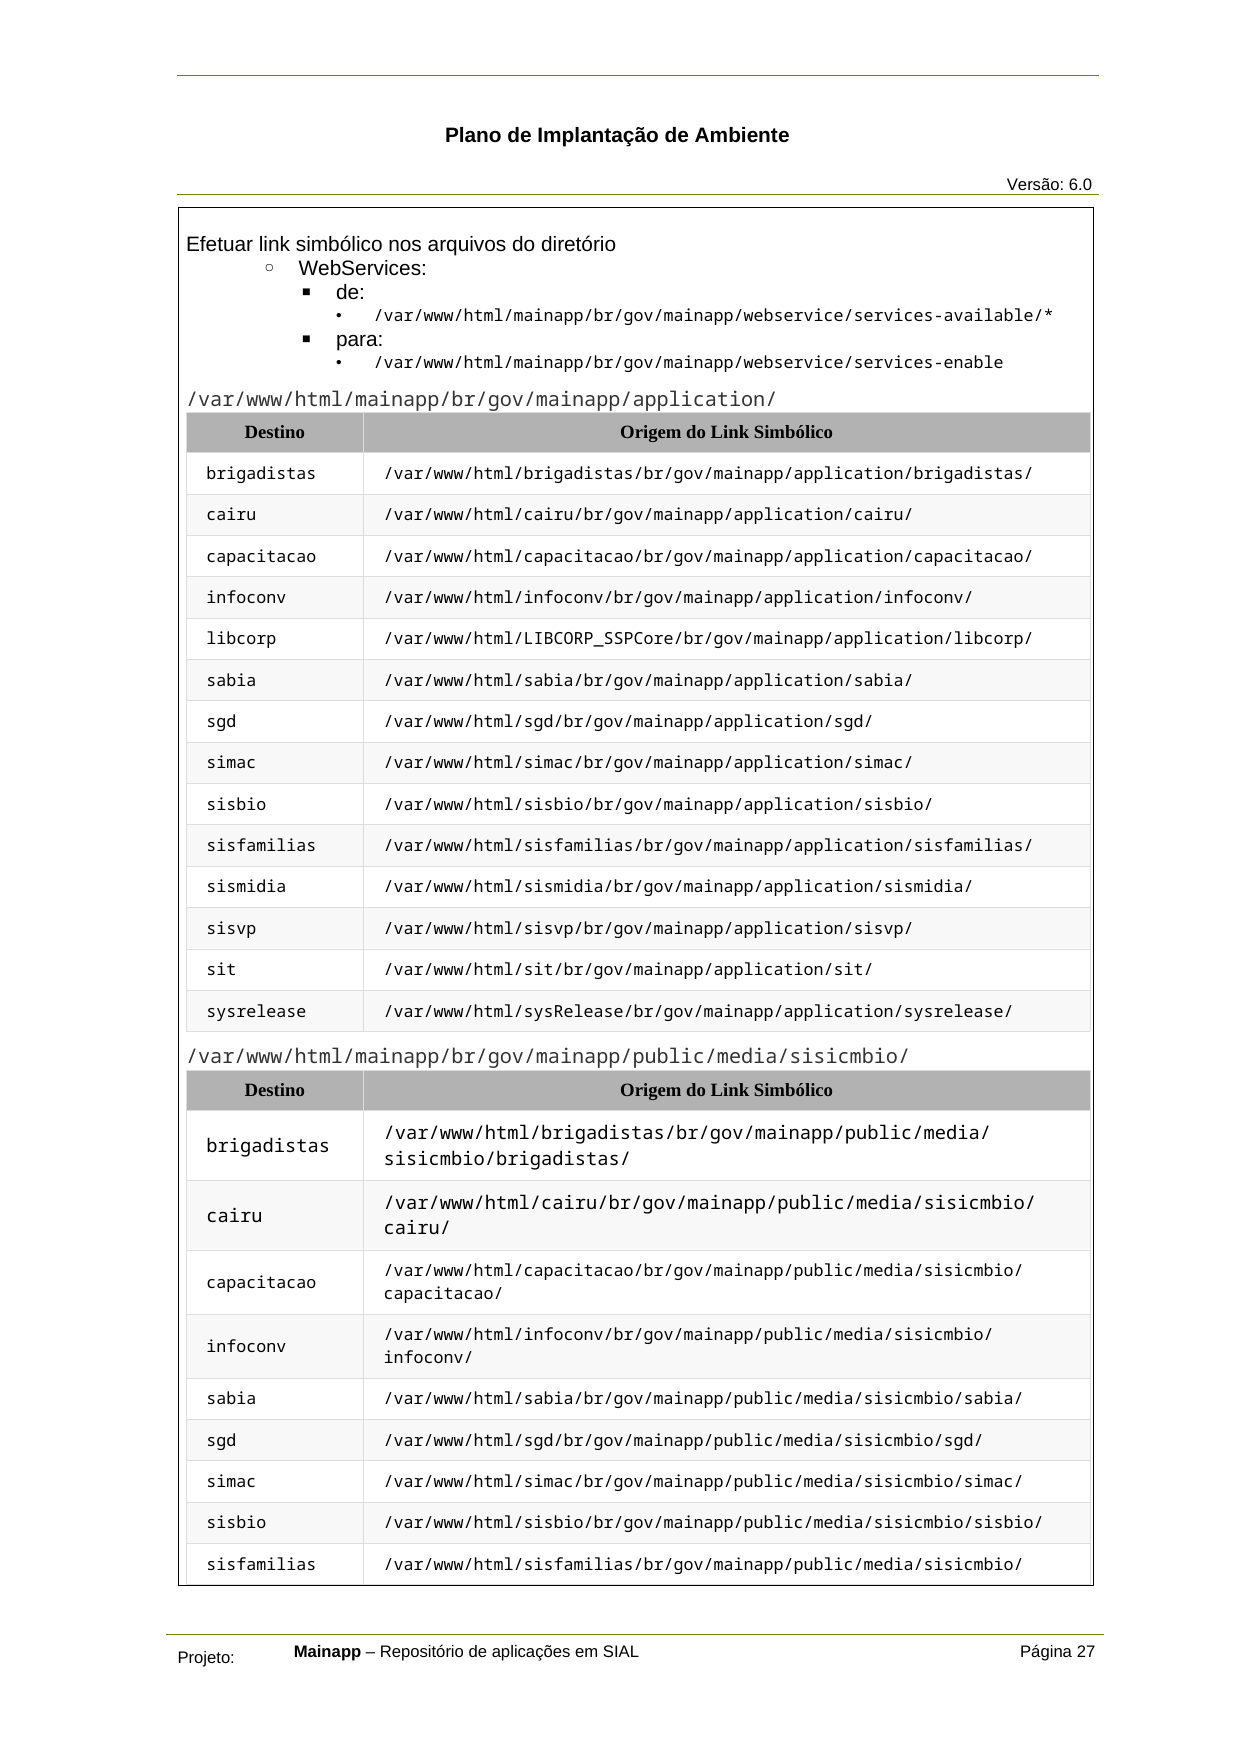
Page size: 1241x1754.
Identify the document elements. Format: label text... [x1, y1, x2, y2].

table_cell sisvp [187, 908, 363, 948]
table_cell sit [187, 950, 363, 990]
table_cell /var/www/html/sabia/br/gov/mainapp/application/sabia/ [364, 660, 1090, 700]
table_cell infoconv [187, 1315, 363, 1378]
table_cell capacitacao [187, 536, 363, 576]
table_cell sgd [187, 1420, 363, 1460]
table_cell /var/www/html/infoconv/br/gov/mainapp/public/media/sisicmbio/infoconv/ [364, 1315, 1090, 1378]
table_header Origem do Link Simbólico [364, 413, 1090, 452]
table_cell /var/www/html/sgd/br/gov/mainapp/application/sgd/ [364, 701, 1090, 742]
table_cell simac [187, 1461, 363, 1502]
table_cell /var/www/html/sisvp/br/gov/mainapp/application/sisvp/ [364, 908, 1090, 948]
table_cell /var/www/html/sabia/br/gov/mainapp/public/media/sisicmbio/sabia/ [364, 1379, 1090, 1419]
table_cell /var/www/html/simac/br/gov/mainapp/public/media/sisicmbio/simac/ [364, 1461, 1090, 1502]
table_cell /var/www/html/capacitacao/br/gov/mainapp/public/media/sisicmbio/capacitacao/ [364, 1251, 1090, 1313]
table_cell /var/www/html/sit/br/gov/mainapp/application/sit/ [364, 950, 1090, 990]
table_cell sisfamilias [187, 1544, 363, 1584]
table_cell /var/www/html/brigadistas/br/gov/mainapp/public/media/sisicmbio/brigadistas/ [364, 1111, 1090, 1180]
table_cell sisfamilias [187, 825, 363, 866]
table_cell sismidia [187, 867, 363, 907]
table_cell brigadistas [187, 453, 363, 493]
table_cell brigadistas [187, 1111, 363, 1180]
table_cell cairu [187, 1181, 363, 1249]
table_cell /var/www/html/brigadistas/br/gov/mainapp/application/brigadistas/ [364, 453, 1090, 493]
table_cell /var/www/html/cairu/br/gov/mainapp/public/media/sisicmbio/cairu/ [364, 1181, 1090, 1249]
table_cell /var/www/html/simac/br/gov/mainapp/application/simac/ [364, 743, 1090, 783]
table_cell sysrelease [187, 991, 363, 1031]
table_cell capacitacao [187, 1251, 363, 1313]
table_header Destino [187, 1071, 363, 1110]
table_header Destino [187, 413, 363, 452]
table_header Origem do Link Simbólico [364, 1071, 1090, 1110]
table_cell infoconv [187, 577, 363, 618]
table_cell /var/www/html/cairu/br/gov/mainapp/application/cairu/ [364, 495, 1090, 535]
table_cell /var/www/html/sisfamilias/br/gov/mainapp/public/media/sisicmbio/ [364, 1544, 1090, 1584]
table_cell /var/www/html/sismidia/br/gov/mainapp/application/sismidia/ [364, 867, 1090, 907]
table_cell /var/www/html/sgd/br/gov/mainapp/public/media/sisicmbio/sgd/ [364, 1420, 1090, 1460]
table_cell sabia [187, 660, 363, 700]
table_cell simac [187, 743, 363, 783]
table_cell /var/www/html/infoconv/br/gov/mainapp/application/infoconv/ [364, 577, 1090, 618]
table_cell sisbio [187, 784, 363, 824]
table_cell cairu [187, 495, 363, 535]
table_cell SO: Efetuar link simbólico nos arquivos do diretório WebServices: de: /var/www/html/mainapp/br/gov/mainapp/webservice/services-available/* para: /var/www/html/mainapp/br/gov/mainapp/webservice/services-enable /var/www/html/mainapp/br/gov/mainapp/application/ /var/www/html/mainapp/br/gov/mainapp/public/media/sisicmbio/ /var/www/html/mainapp/br/gov/mainapp/data/ /var/www/html/mainapp/br/gov/mainapp/library/ [179, 208, 1093, 1584]
table_cell /var/www/html/LIBCORP_SSPCore/br/gov/mainapp/application/libcorp/ [364, 619, 1090, 659]
table_cell /var/www/html/sisbio/br/gov/mainapp/public/media/sisicmbio/sisbio/ [364, 1503, 1090, 1543]
table_cell sabia [187, 1379, 363, 1419]
table_cell /var/www/html/sisfamilias/br/gov/mainapp/application/sisfamilias/ [364, 825, 1090, 866]
table_cell sgd [187, 701, 363, 742]
table_cell libcorp [187, 619, 363, 659]
table_cell sisbio [187, 1503, 363, 1543]
table_cell /var/www/html/sysRelease/br/gov/mainapp/application/sysrelease/ [364, 991, 1090, 1031]
table_cell /var/www/html/capacitacao/br/gov/mainapp/application/capacitacao/ [364, 536, 1090, 576]
table_cell /var/www/html/sisbio/br/gov/mainapp/application/sisbio/ [364, 784, 1090, 824]
